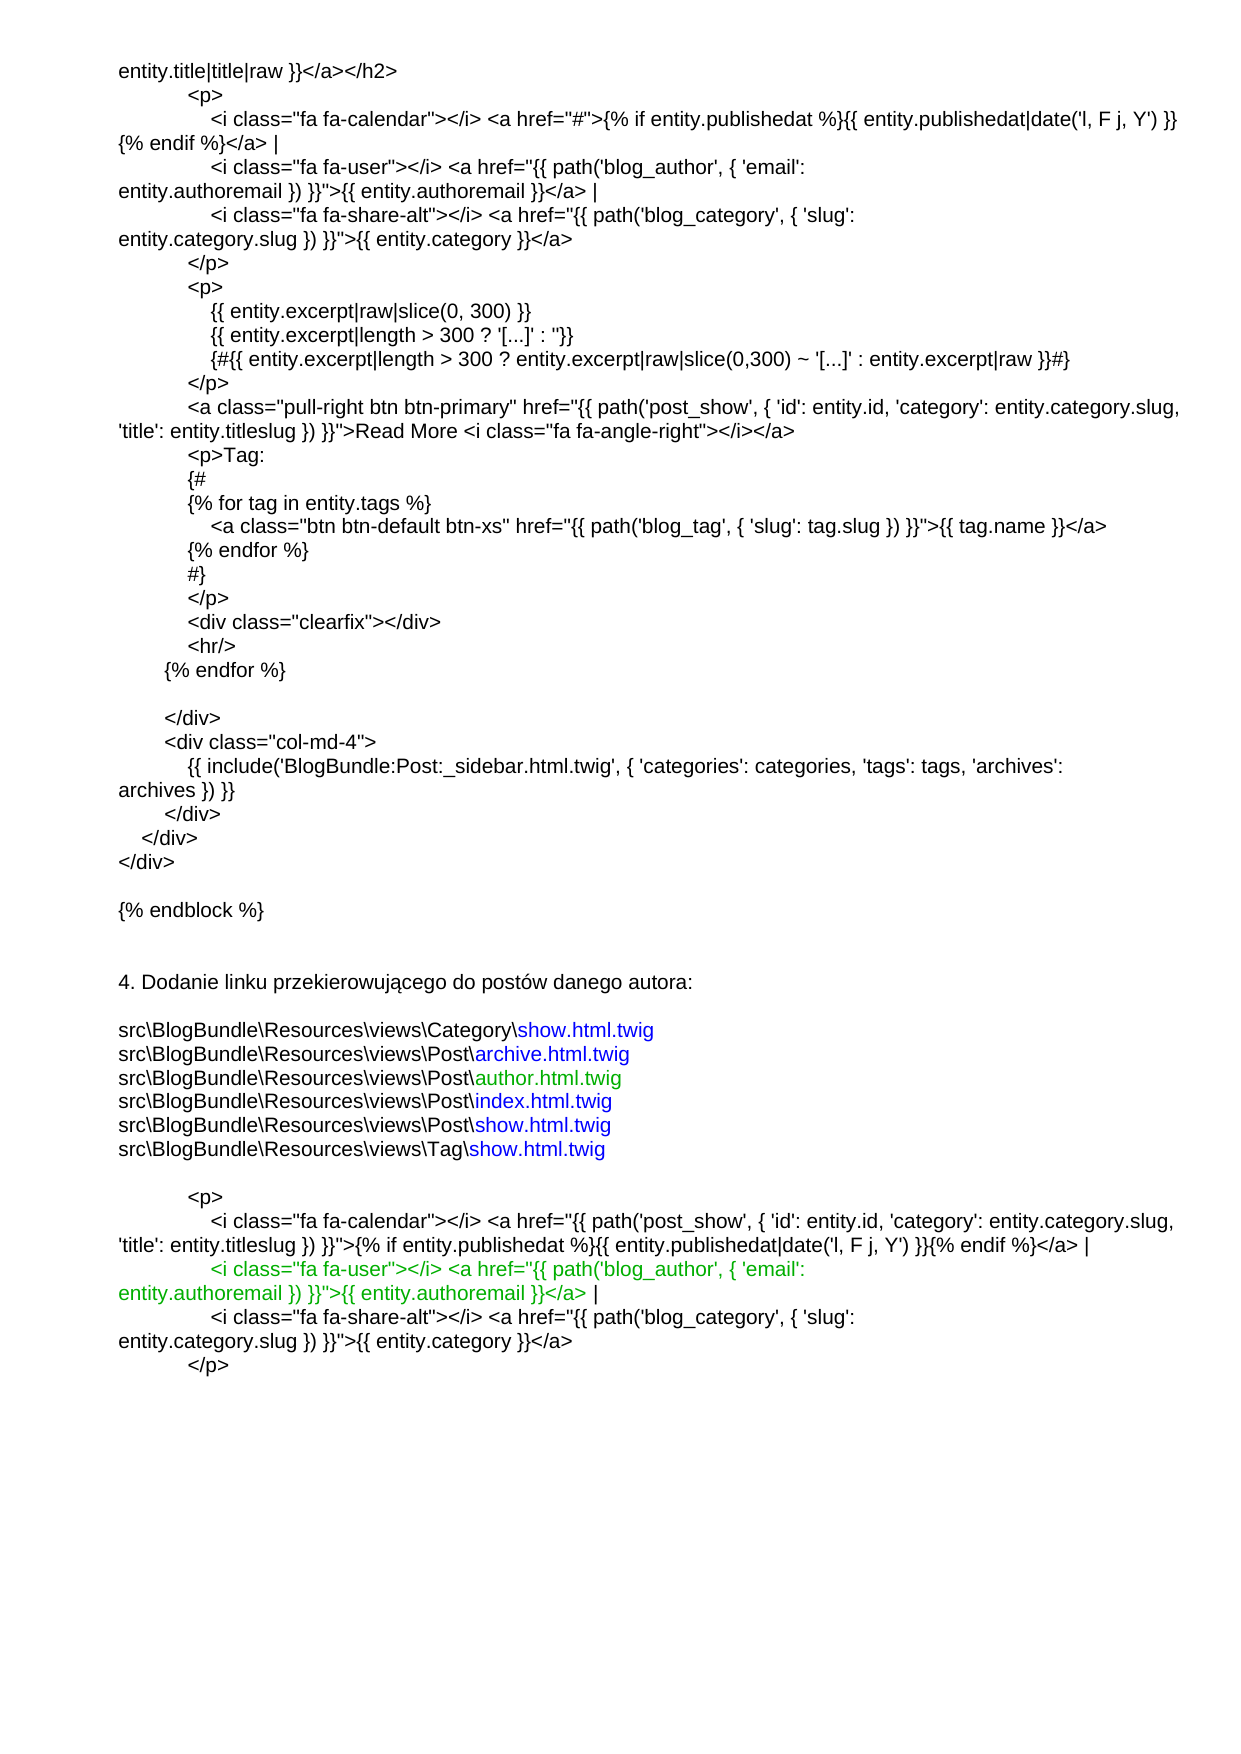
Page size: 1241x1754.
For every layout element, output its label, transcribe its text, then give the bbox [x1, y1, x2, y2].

text src\BlogBundle\Resources\views\Post\author.html.twig [118, 1065, 1181, 1089]
text {% for tag in entity.tags %} [118, 490, 1181, 514]
text src\BlogBundle\Resources\views\Tag\show.html.twig [118, 1137, 1181, 1161]
text <a class="pull-right btn btn-primary" href="{{ path('post_show', { 'id': entity.id, 'category': entity.category.slug, 'title': entity.titleslug }) }}">Read More <i class="fa fa-angle-right"></i></a> [118, 394, 1181, 442]
text entity.title|title|raw }}</a></h2> [118, 59, 1181, 83]
text <i class="fa fa-calendar"></i> <a href="{{ path('post_show', { 'id': entity.id, 'category': entity.category.slug, 'title': entity.titleslug }) }}">{% if entity.publishedat %}{{ entity.publishedat|date('l, F j, Y') }}{% endif %}</a> | [118, 1209, 1181, 1257]
text </p> [118, 371, 1181, 394]
text {% endfor %} [118, 538, 1181, 562]
text <div class="col-md-4"> [118, 730, 1181, 754]
text {{ include('BlogBundle:Post:_sidebar.html.twig', { 'categories': categories, 'tags': tags, 'archives': archives }) }} [118, 754, 1181, 802]
text <i class="fa fa-user"></i> <a href="{{ path('blog_author', { 'email': entity.authoremail }) }}">{{ entity.authoremail }}</a> | [118, 155, 1181, 203]
text </div> [118, 850, 1181, 874]
text src\BlogBundle\Resources\views\Post\show.html.twig [118, 1113, 1181, 1137]
text {#{{ entity.excerpt|length > 300 ? entity.excerpt|raw|slice(0,300) ~ '[...]' : entity.excerpt|raw }}#} [118, 347, 1181, 371]
text src\BlogBundle\Resources\views\Post\index.html.twig [118, 1089, 1181, 1113]
text </p> [118, 1353, 1181, 1377]
text </p> [118, 251, 1181, 275]
text <a class="btn btn-default btn-xs" href="{{ path('blog_tag', { 'slug': tag.slug }) }}">{{ tag.name }}</a> [118, 514, 1181, 538]
text <i class="fa fa-share-alt"></i> <a href="{{ path('blog_category', { 'slug': entity.category.slug }) }}">{{ entity.category }}</a> [118, 203, 1181, 251]
text <p>Tag: [118, 442, 1181, 466]
text <p> [118, 83, 1181, 107]
text src\BlogBundle\Resources\views\Category\show.html.twig [118, 1017, 1181, 1041]
text {% endblock %} [118, 898, 1181, 922]
text {{ entity.excerpt|length > 300 ? '[...]' : ''}} [118, 323, 1181, 347]
text #} [118, 562, 1181, 586]
text <p> [118, 1185, 1181, 1209]
text </p> [118, 586, 1181, 610]
text <i class="fa fa-share-alt"></i> <a href="{{ path('blog_category', { 'slug': entity.category.slug }) }}">{{ entity.category }}</a> [118, 1305, 1181, 1353]
text </div> [118, 802, 1181, 826]
text {% endfor %} [118, 658, 1181, 682]
text {# [118, 466, 1181, 490]
text </div> [118, 826, 1181, 850]
text 4. Dodanie linku przekierowującego do postów danego autora: [118, 969, 1181, 993]
text <div class="clearfix"></div> [118, 610, 1181, 634]
text {{ entity.excerpt|raw|slice(0, 300) }} [118, 299, 1181, 323]
text <p> [118, 275, 1181, 299]
text </div> [118, 706, 1181, 730]
text <i class="fa fa-calendar"></i> <a href="#">{% if entity.publishedat %}{{ entity.publishedat|date('l, F j, Y') }}{% endif %}</a> | [118, 107, 1181, 155]
text src\BlogBundle\Resources\views\Post\archive.html.twig [118, 1041, 1181, 1065]
text <i class="fa fa-user"></i> <a href="{{ path('blog_author', { 'email': entity.authoremail }) }}">{{ entity.authoremail }}</a> | [118, 1257, 1181, 1305]
text <hr/> [118, 634, 1181, 658]
